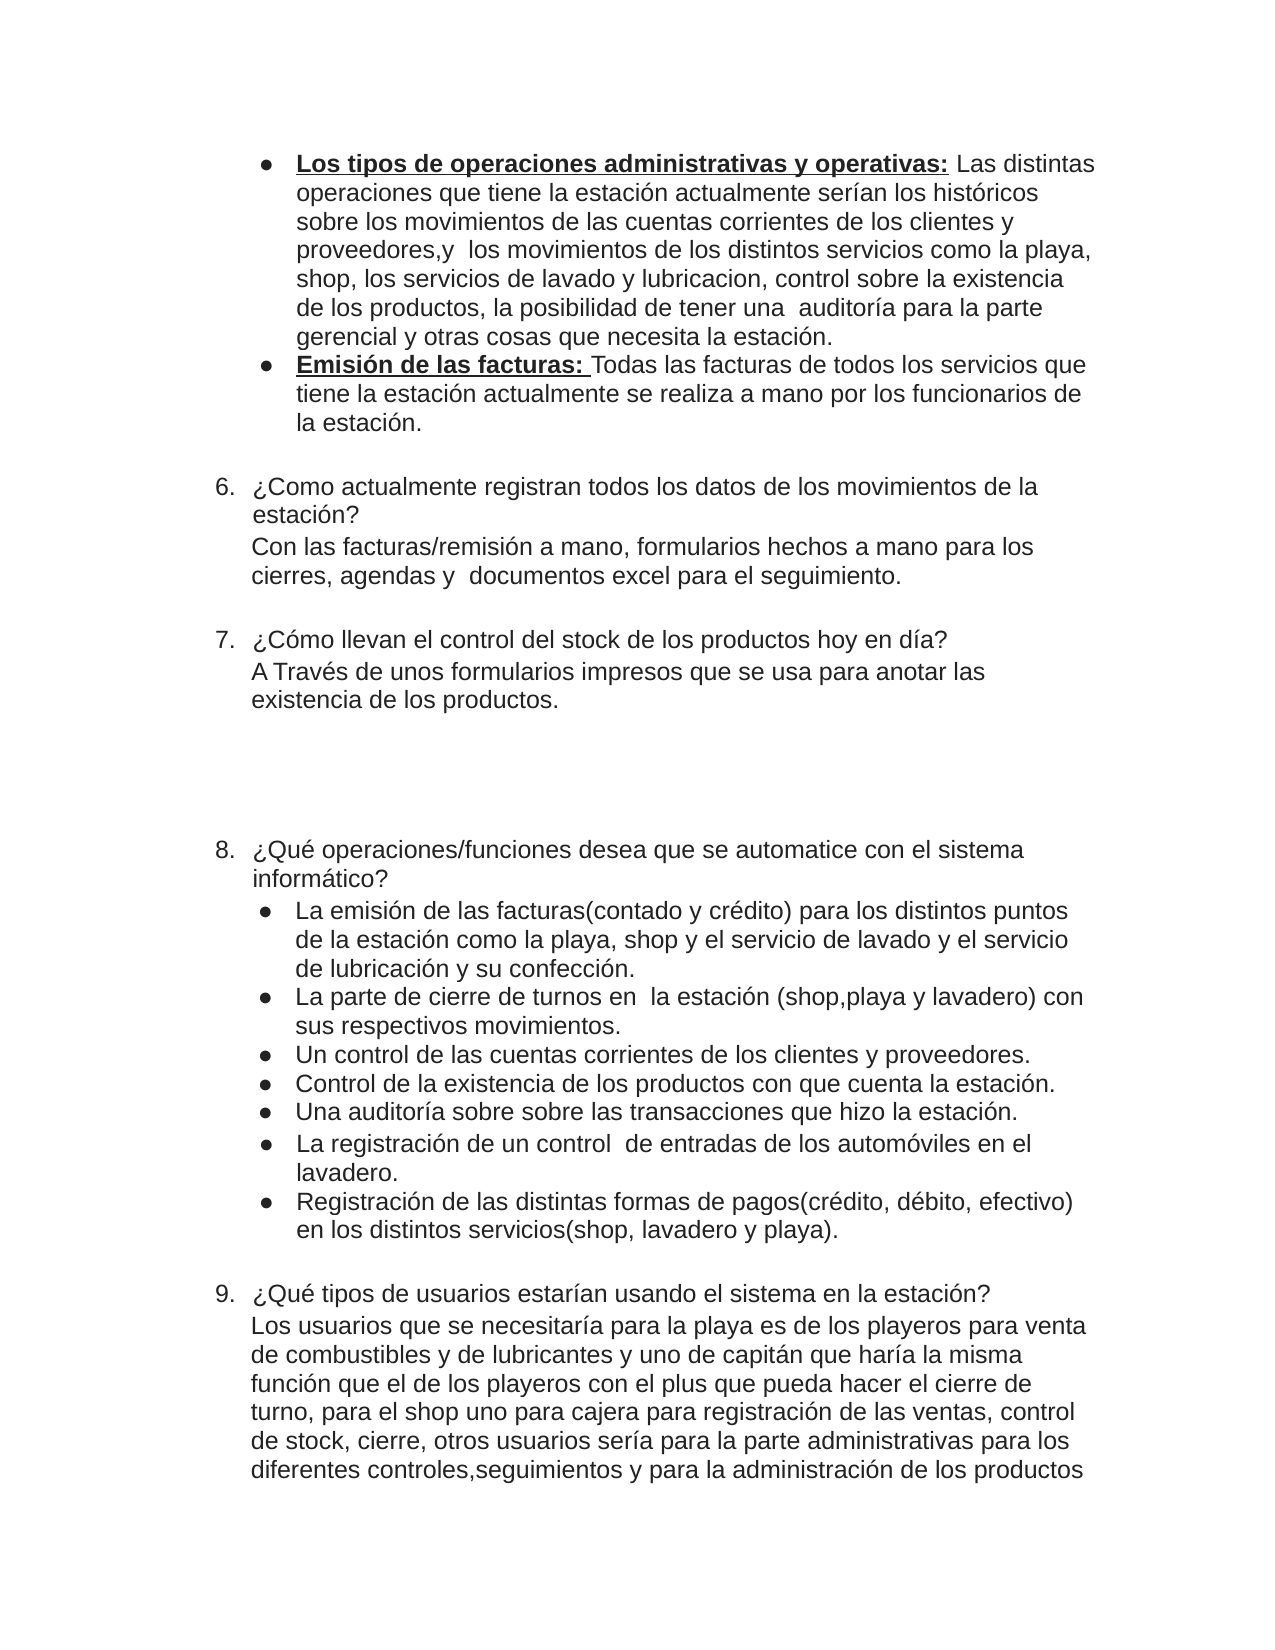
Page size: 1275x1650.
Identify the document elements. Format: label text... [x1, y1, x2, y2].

list ¿Qué operaciones/funciones desea que se automatice con el sistema informático? [215, 836, 1098, 893]
list Control de la existencia de los productos con que cuenta la estación. [258, 1067, 1098, 1096]
list Un control de las cuentas corrientes de los clientes y proveedores. [258, 1038, 1098, 1067]
list La emisión de las facturas(contado y crédito) para los distintos puntos de la estación como la playa, shop y el servicio de lavado y el servicio de lubricación y su confección. [258, 896, 1098, 981]
text Los usuarios que se necesitaría para la playa es de los playeros para venta de combustibles y de lubricantes y uno de capitán que haría la misma función que el de los playeros con el plus que pueda hacer el cierre de turno, para el shop uno para cajera para registración de las ventas, control de stock, cierre, otros usuarios sería para la parte administrativas para los diferentes controles,seguimientos y para la administración de los productos [251, 1311, 1098, 1484]
list La registración de un control de entradas de los automóviles en el lavadero. [258, 1129, 1098, 1185]
list Emisión de las facturas: Todas las facturas de todos los servicios que tiene la estación actualmente se realiza a mano por los funcionarios de la estación. [258, 349, 1098, 437]
list Registración de las distintas formas de pagos(crédito, débito, efectivo) en los distintos servicios(shop, lavadero y playa). [258, 1185, 1098, 1244]
list ¿Cómo llevan el control del stock de los productos hoy en día? [215, 625, 1098, 654]
text Con las facturas/remisión a mano, formularios hechos a mano para los cierres, agendas y documentos excel para el seguimiento. [251, 532, 1098, 590]
list La parte de cierre de turnos en la estación (shop,playa y lavadero) con sus respectivos movimientos. [258, 981, 1098, 1038]
text A Través de unos formularios impresos que se usa para anotar las existencia de los productos. [251, 657, 1098, 714]
list ¿Como actualmente registran todos los datos de los movimientos de la estación? [215, 472, 1098, 529]
list Los tipos de operaciones administrativas y operativas: Las distintas operaciones que tiene la estación actualmente serían los históricos sobre los movimientos de las cuentas corrientes de los clientes y proveedores,y los movimientos de los distintos servicios como la playa, shop, los servicios de lavado y lubricacion, control sobre la existencia de los productos, la posibilidad de tener una auditoría para la parte gerencial y otras cosas que necesita la estación. [258, 149, 1098, 349]
list ¿Qué tipos de usuarios estarían usando el sistema en la estación? [215, 1279, 1098, 1308]
list Una auditoría sobre sobre las transacciones que hizo la estación. [258, 1096, 1098, 1126]
